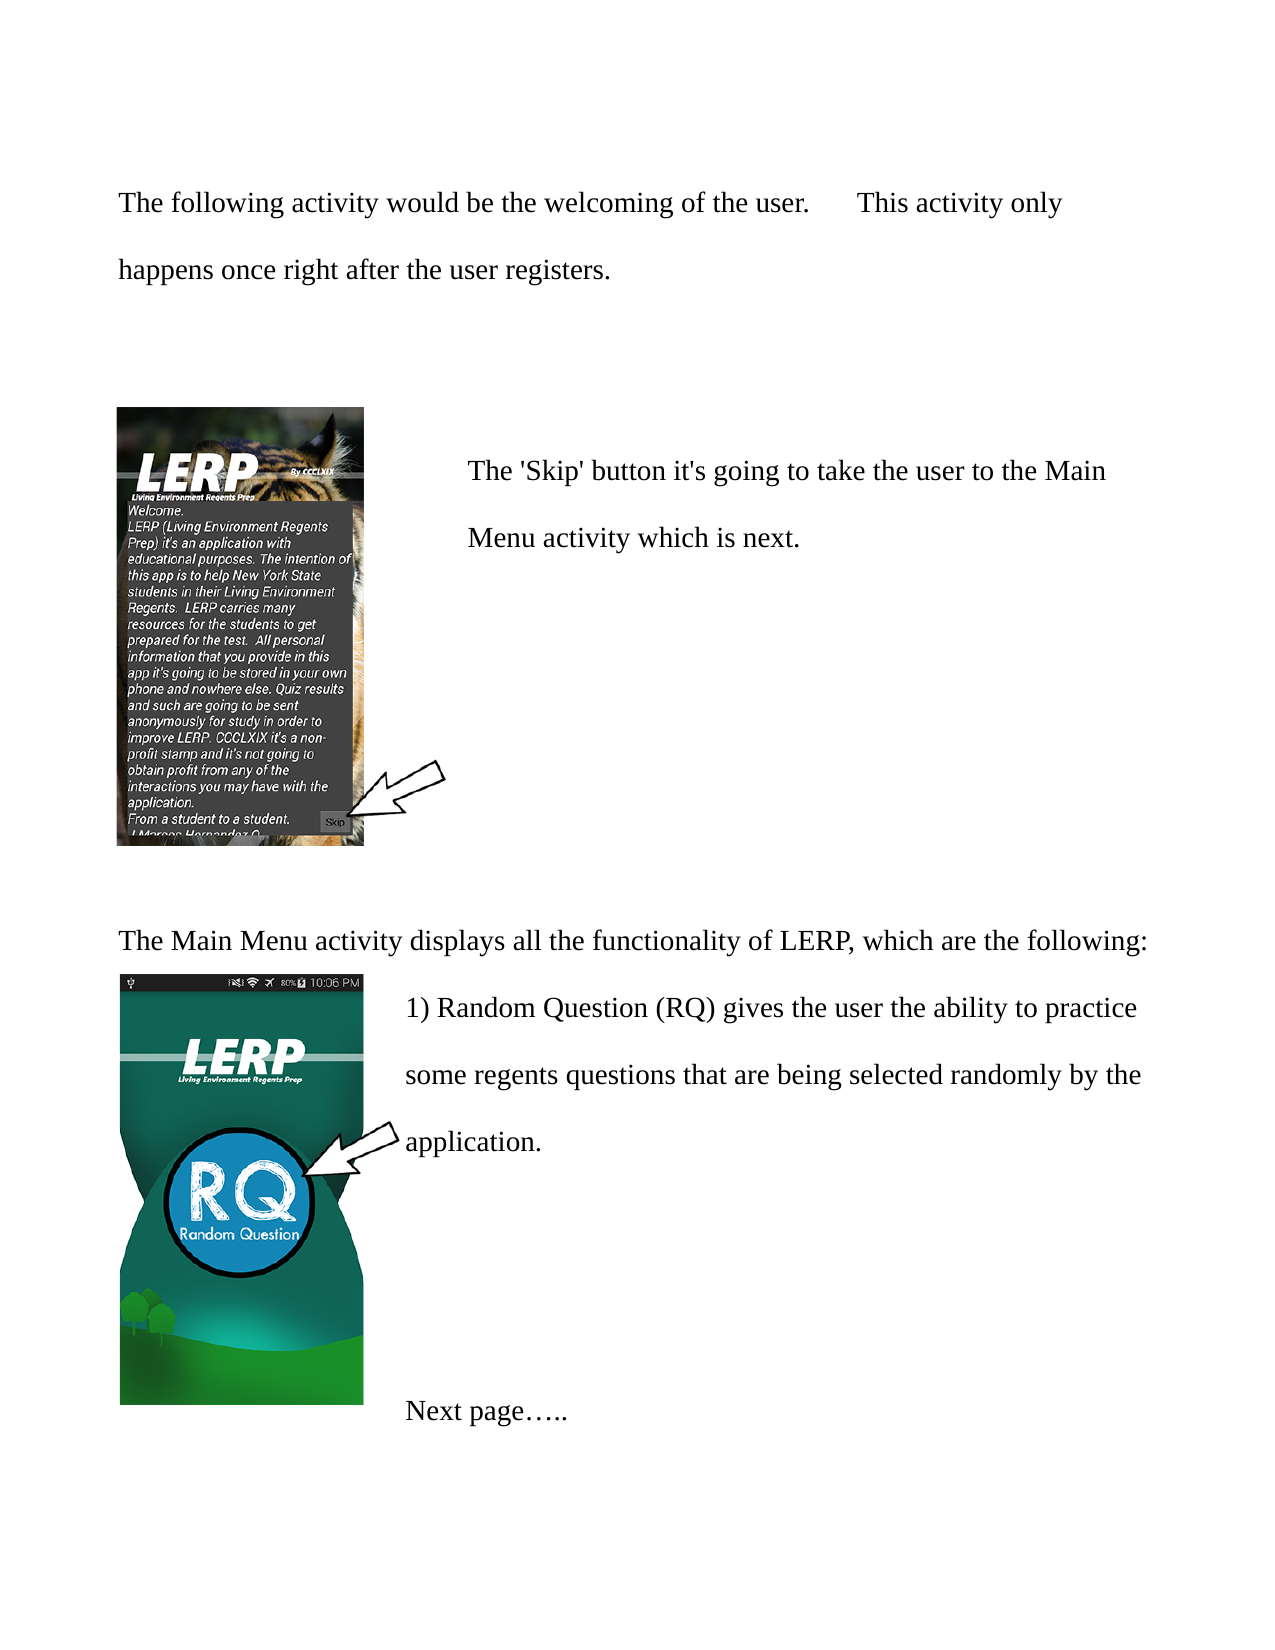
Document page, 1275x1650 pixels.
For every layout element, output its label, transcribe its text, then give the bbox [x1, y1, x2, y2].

picture [119, 974, 406, 1405]
text The 'Skip' button it's going to take the user to the Main Menu activity which is next. [468, 453, 1157, 554]
text The following activity would be the welcoming of the user. This activity only happens once right after the user registers. [118, 185, 1157, 286]
picture [116, 407, 468, 846]
text The Main Menu activity displays all the functionality of LERP, which are the following: [118, 923, 1157, 957]
text Next page….. [118, 1393, 1157, 1426]
text 1) Random Question (RQ) gives the user the ability to practice some regents questions that are being selected randomly by the application. [406, 990, 1157, 1158]
